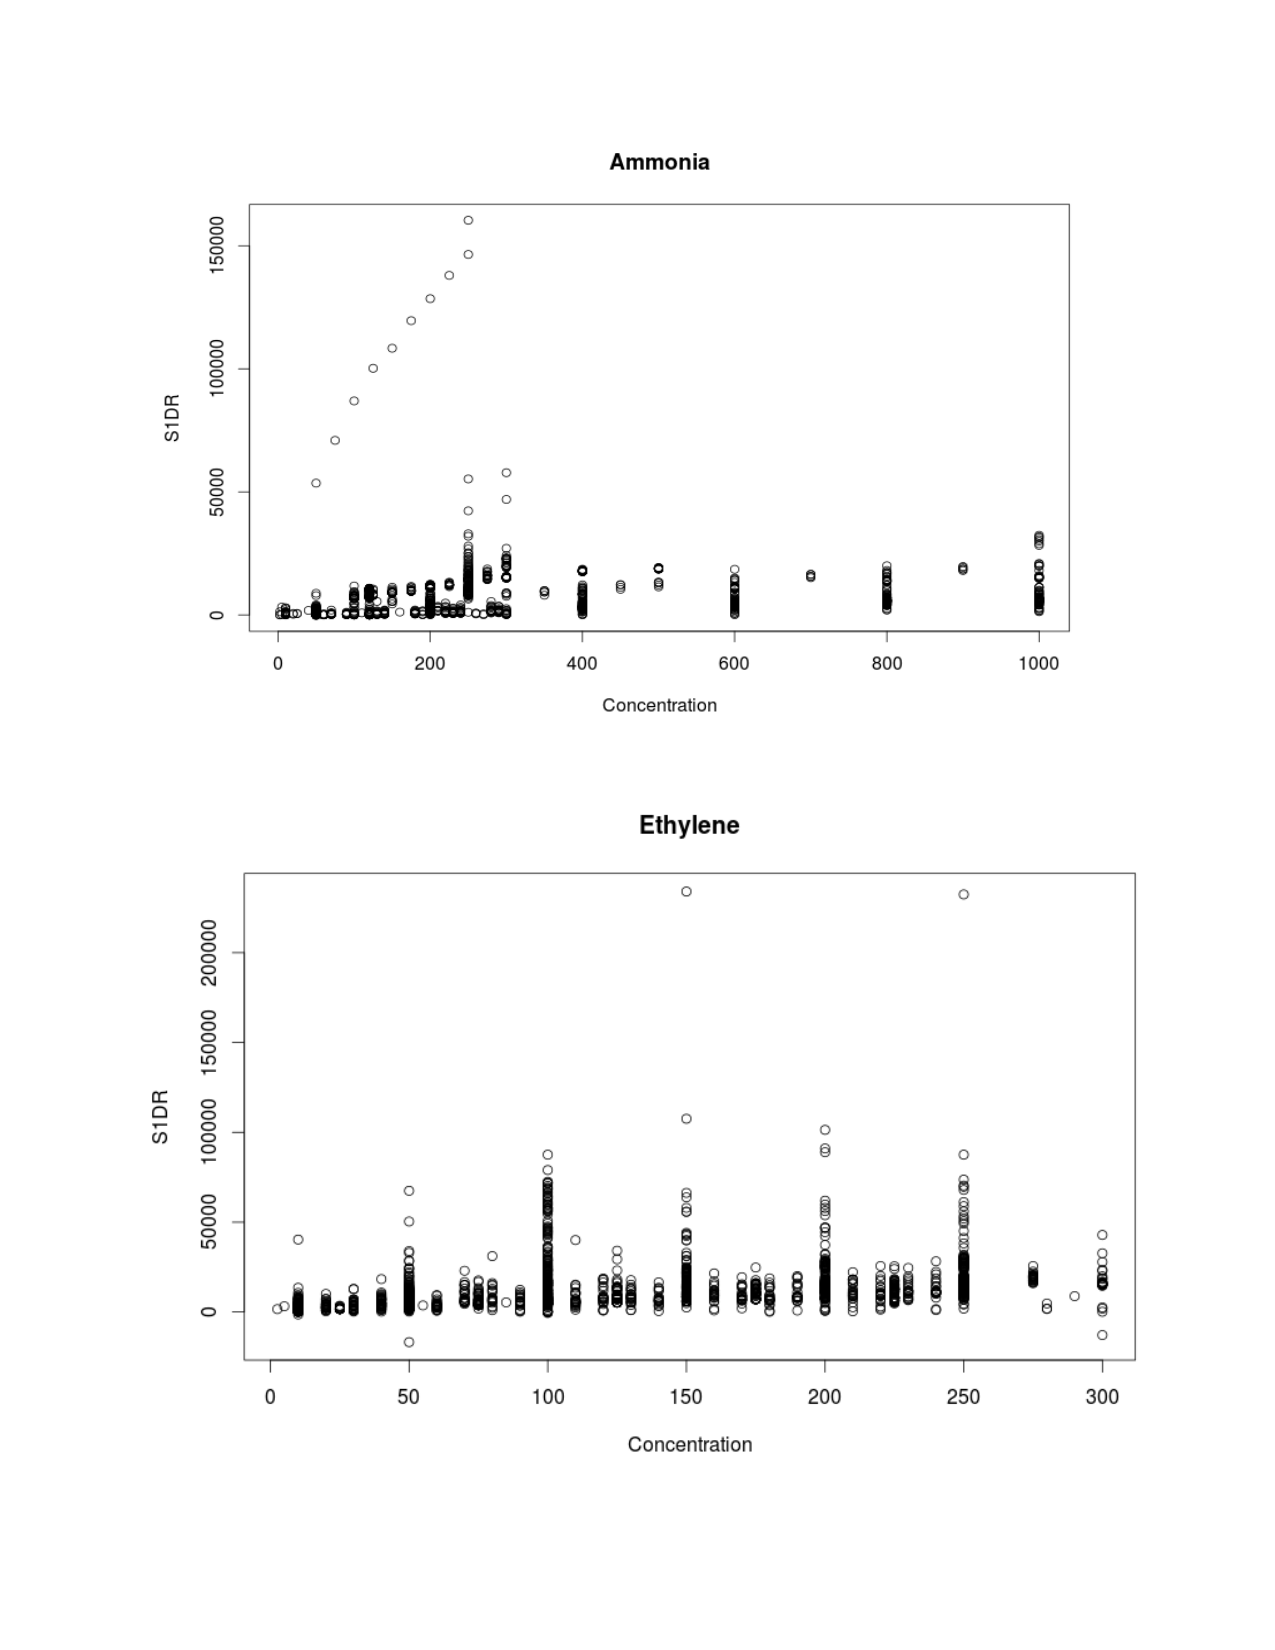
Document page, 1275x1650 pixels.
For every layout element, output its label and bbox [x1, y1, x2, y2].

picture [159, 118, 1116, 739]
picture [146, 776, 1186, 1483]
